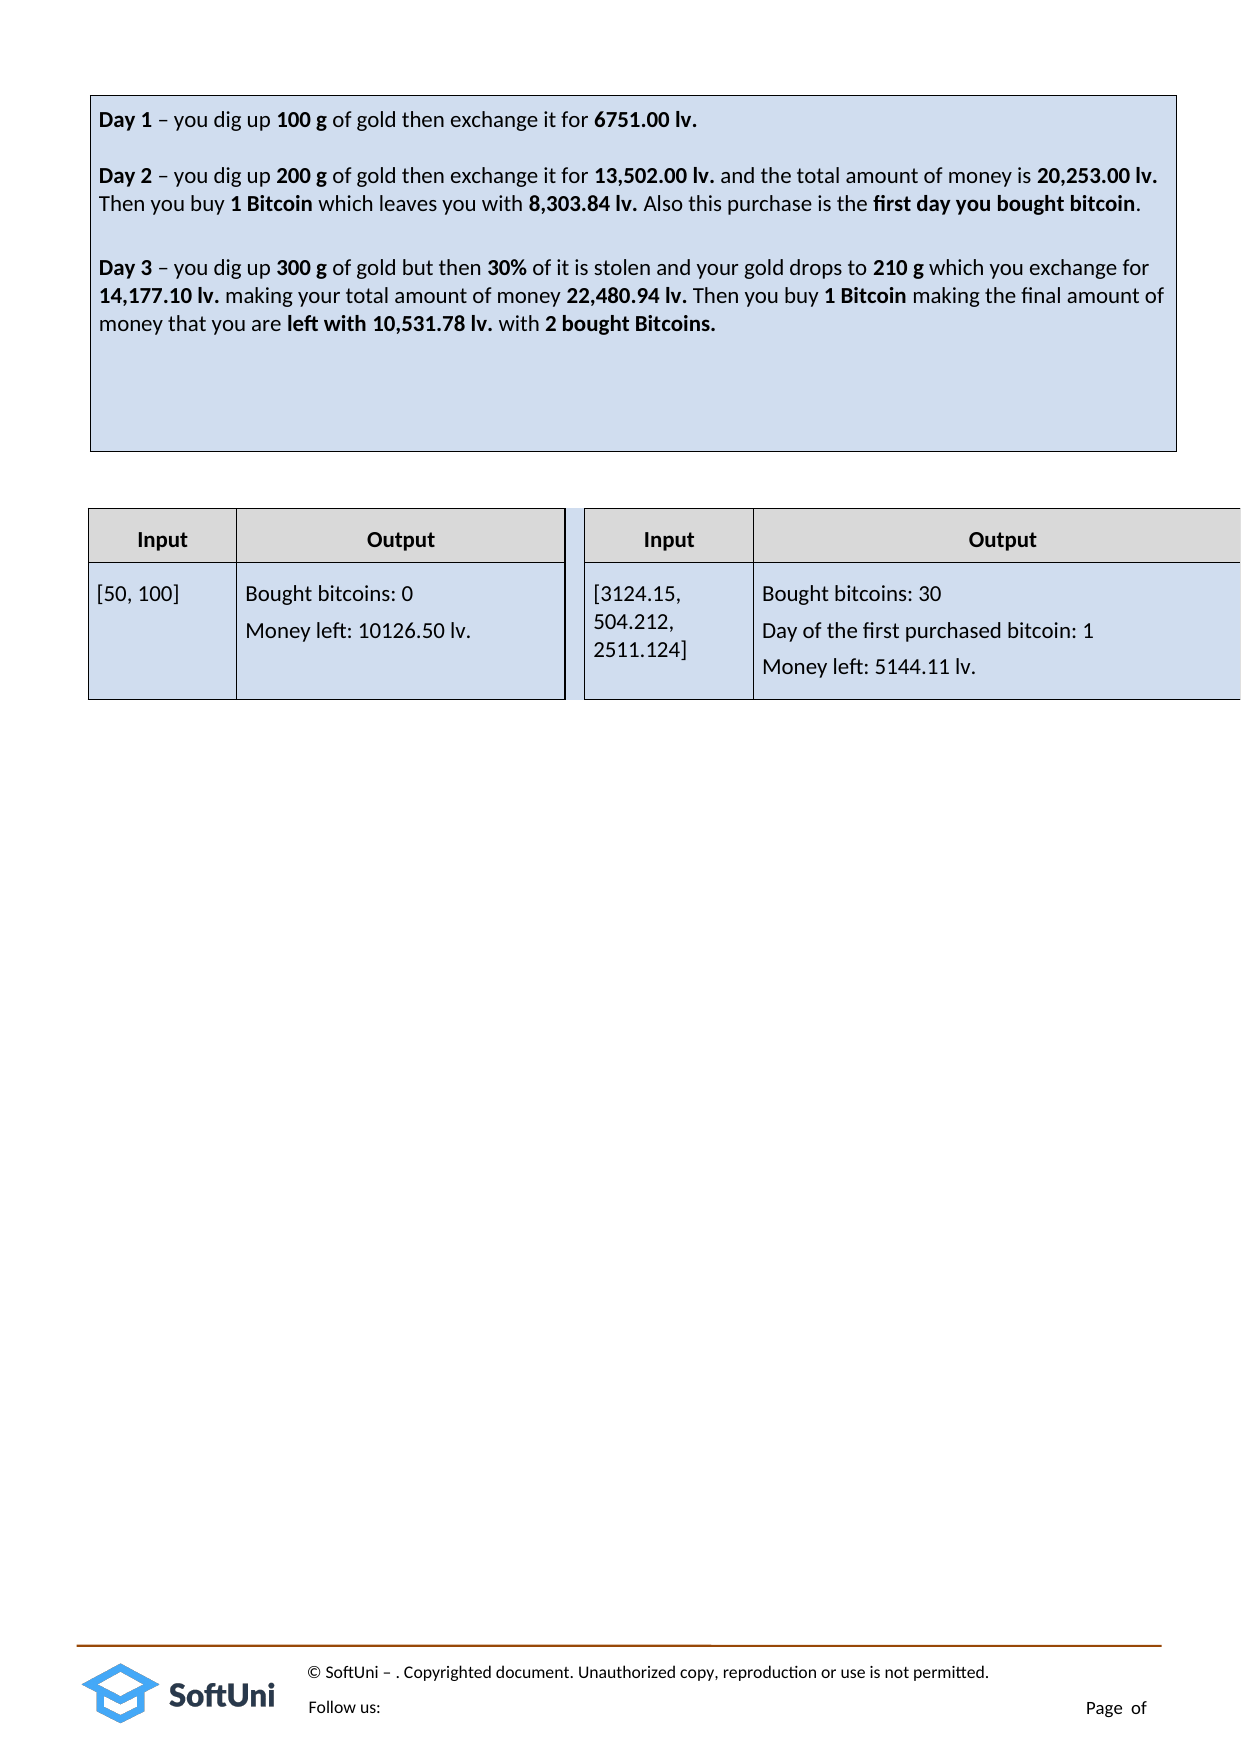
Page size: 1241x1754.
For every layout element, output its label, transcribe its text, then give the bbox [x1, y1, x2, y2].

picture [75, 1658, 281, 1729]
table_cell Bought bitcoins: 0 Money left: 10126.50 lv. [237, 563, 564, 699]
table_header [566, 508, 584, 699]
table_header Input [585, 509, 753, 562]
table_cell Bought bitcoins: 30 Day of the first purchased bitcoin: 1 Money left: 5144.11 lv. [754, 563, 1240, 699]
table_header Output [237, 509, 564, 562]
table_header Input [89, 509, 236, 562]
table_header Output [754, 509, 1240, 562]
table_cell [50, 100] [89, 563, 236, 699]
table_cell Day 1 – you dig up 100 g of gold then exchange it for 6751.00 lv. Day 2 – you dig up 200 g of gold then exchange it for 13,502.00 lv. and the total amount of money is 20,253.00 lv. Then you buy 1 Bitcoin which leaves you with 8,303.84 lv. Also this purchase is the first day you bought bitcoin. Day 3 – you dig up 300 g of gold but then 30% of it is stolen and your gold drops to 210 g which you exchange for 14,177.10 lv. making your total amount of money 22,480.94 lv. Then you buy 1 Bitcoin making the final amount of money that you are left with 10,531.78 lv. with 2 bought Bitcoins. [91, 96, 1176, 451]
table_cell [3124.15, 504.212, 2511.124] [585, 563, 753, 699]
